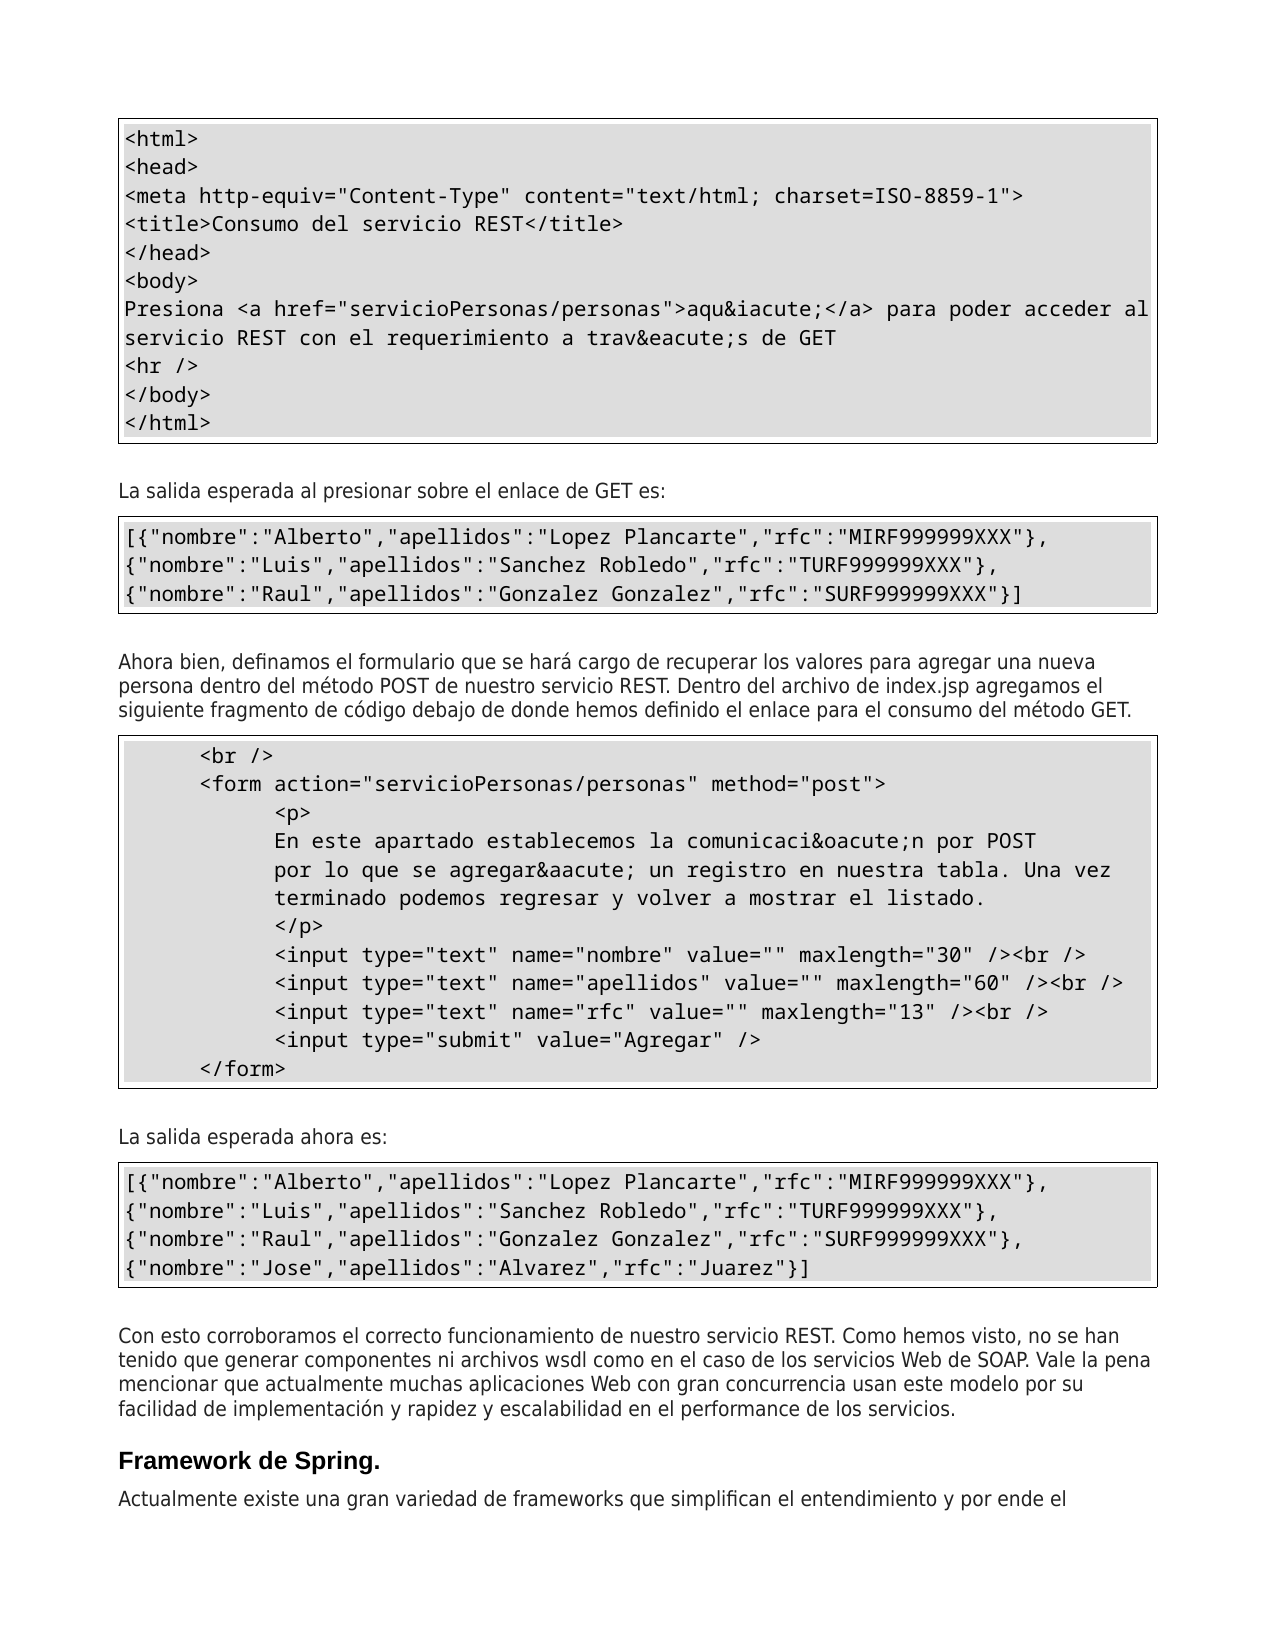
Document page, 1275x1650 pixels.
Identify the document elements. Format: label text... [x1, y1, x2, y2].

text Actualmente existe una gran variedad de frameworks que simplifican el entendimiento y por ende el [118, 1487, 1157, 1511]
text La salida esperada ahora es: [118, 1125, 1157, 1149]
text La salida esperada al presionar sobre el enlace de GET es: [118, 479, 1157, 504]
text Con esto corroboramos el correcto funcionamiento de nuestro servicio REST. Como hemos visto, no se han tenido que generar componentes ni archivos wsdl como en el caso de los servicios Web de SOAP. Vale la pena mencionar que actualmente muchas aplicaciones Web con gran concurrencia usan este modelo por su facilidad de implementación y rapidez y escalabilidad en el performance de los servicios. [118, 1324, 1157, 1421]
table_header <br /> <form action="servicioPersonas/personas" method="post"> <p> En este apartado establecemos la comunicaci&oacute;n por POST por lo que se agregar&aacute; un registro en nuestra tabla. Una vez terminado podemos regresar y volver a mostrar el listado. </p> <input type="text" name="nombre" value="" maxlength="30" /><br /> <input type="text" name="apellidos" value="" maxlength="60" /><br /> <input type="text" name="rfc" value="" maxlength="13" /><br /> <input type="submit" value="Agregar" /> </form> [119, 736, 1157, 1088]
table_header [{"nombre":"Alberto","apellidos":"Lopez Plancarte","rfc":"MIRF999999XXX"},{"nombre":"Luis","apellidos":"Sanchez Robledo","rfc":"TURF999999XXX"},{"nombre":"Raul","apellidos":"Gonzalez Gonzalez","rfc":"SURF999999XXX"},{"nombre":"Jose","apellidos":"Alvarez","rfc":"Juarez"}] [119, 1163, 1157, 1287]
text Ahora bien, definamos el formulario que se hará cargo de recuperar los valores para agregar una nueva persona dentro del método POST de nuestro servicio REST. Dentro del archivo de index.jsp agregamos el siguiente fragmento de código debajo de donde hemos definido el enlace para el consumo del método GET. [118, 650, 1157, 723]
table_header [{"nombre":"Alberto","apellidos":"Lopez Plancarte","rfc":"MIRF999999XXX"},{"nombre":"Luis","apellidos":"Sanchez Robledo","rfc":"TURF999999XXX"},{"nombre":"Raul","apellidos":"Gonzalez Gonzalez","rfc":"SURF999999XXX"}] [119, 517, 1157, 613]
subtitle Framework de Spring. [118, 1446, 1157, 1475]
table_header <html> <head> <meta http-equiv="Content-Type" content="text/html; charset=ISO-8859-1"> <title>Consumo del servicio REST</title> </head> <body> Presiona <a href="servicioPersonas/personas">aqu&iacute;</a> para poder acceder al servicio REST con el requerimiento a trav&eacute;s de GET <hr /> </body> </html> [119, 119, 1157, 442]
